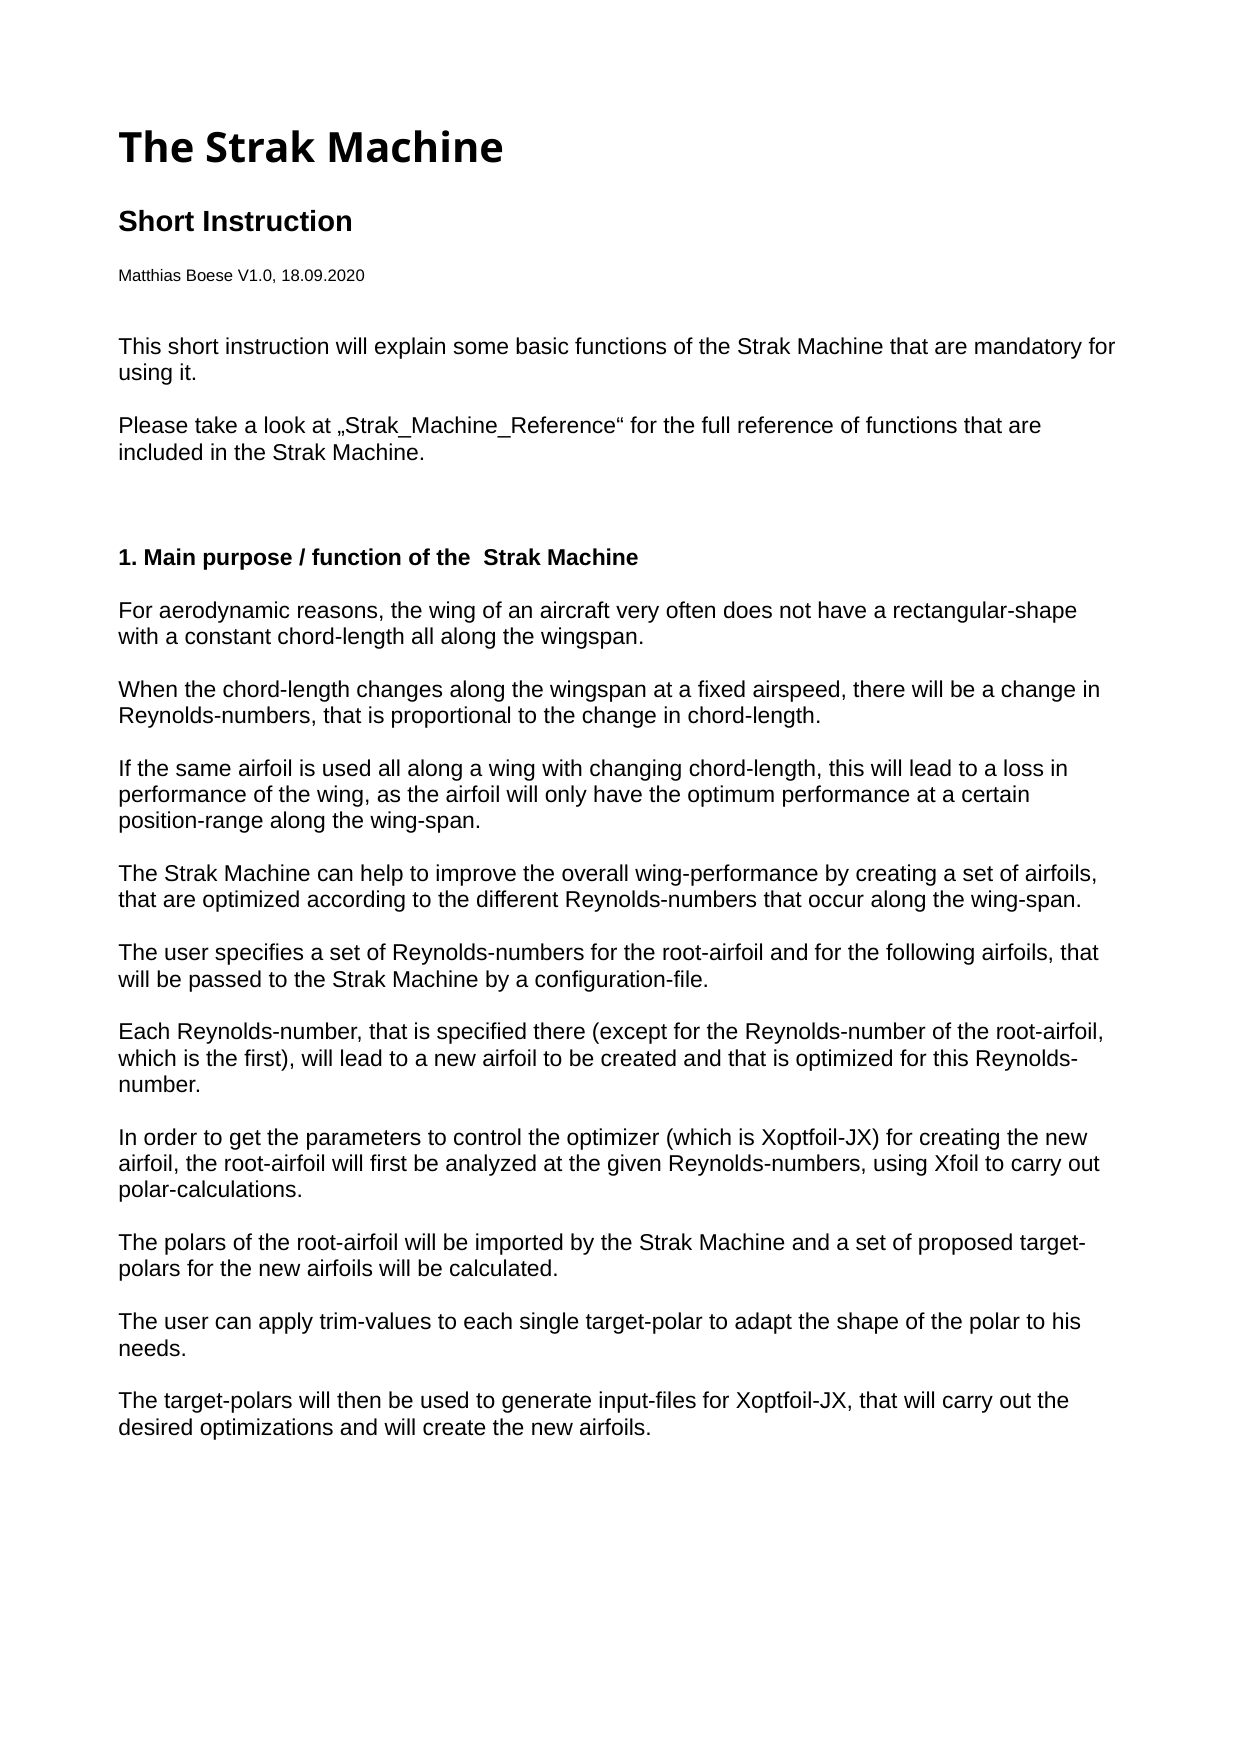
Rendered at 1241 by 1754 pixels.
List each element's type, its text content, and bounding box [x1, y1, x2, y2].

text The target-polars will then be used to generate input-files for Xoptfoil-JX, that will carry out the desired optimizations and will create the new airfoils. [118, 1387, 1122, 1440]
text The Strak Machine [118, 118, 1122, 175]
text If the same airfoil is used all along a wing with changing chord-length, this will lead to a loss in performance of the wing, as the airfoil will only have the optimum performance at a certain position-range along the wing-span. [118, 755, 1122, 834]
text Matthias Boese V1.0, 18.09.2020 [118, 266, 1122, 285]
text When the chord-length changes along the wingspan at a fixed airspeed, there will be a change in Reynolds-numbers, that is proportional to the change in chord-length. [118, 676, 1122, 728]
text Each Reynolds-number, that is specified there (except for the Reynolds-number of the root-airfoil, which is the first), will lead to a new airfoil to be created and that is optimized for this Reynolds-number. [118, 1018, 1122, 1097]
text The user can apply trim-values to each single target-polar to adapt the shape of the polar to his needs. [118, 1308, 1122, 1361]
text The Strak Machine can help to improve the overall wing-performance by creating a set of airfoils, that are optimized according to the different Reynolds-numbers that occur along the wing-span. [118, 860, 1122, 913]
text The user specifies a set of Reynolds-numbers for the root-airfoil and for the following airfoils, that will be passed to the Strak Machine by a configuration-file. [118, 939, 1122, 992]
text The polars of the root-airfoil will be imported by the Strak Machine and a set of proposed target-polars for the new airfoils will be calculated. [118, 1229, 1122, 1282]
text This short instruction will explain some basic functions of the Strak Machine that are mandatory for using it. [118, 333, 1122, 386]
text 1. Main purpose / function of the Strak Machine [118, 544, 1122, 570]
text Please take a look at „Strak_Machine_Reference“ for the full reference of functions that are included in the Strak Machine. [118, 412, 1122, 465]
text In order to get the parameters to control the optimizer (which is Xoptfoil-JX) for creating the new airfoil, the root-airfoil will first be analyzed at the given Reynolds-numbers, using Xfoil to carry out polar-calculations. [118, 1124, 1122, 1203]
text For aerodynamic reasons, the wing of an aircraft very often does not have a rectangular-shape with a constant chord-length all along the wingspan. [118, 597, 1122, 649]
text Short Instruction [118, 204, 1122, 237]
